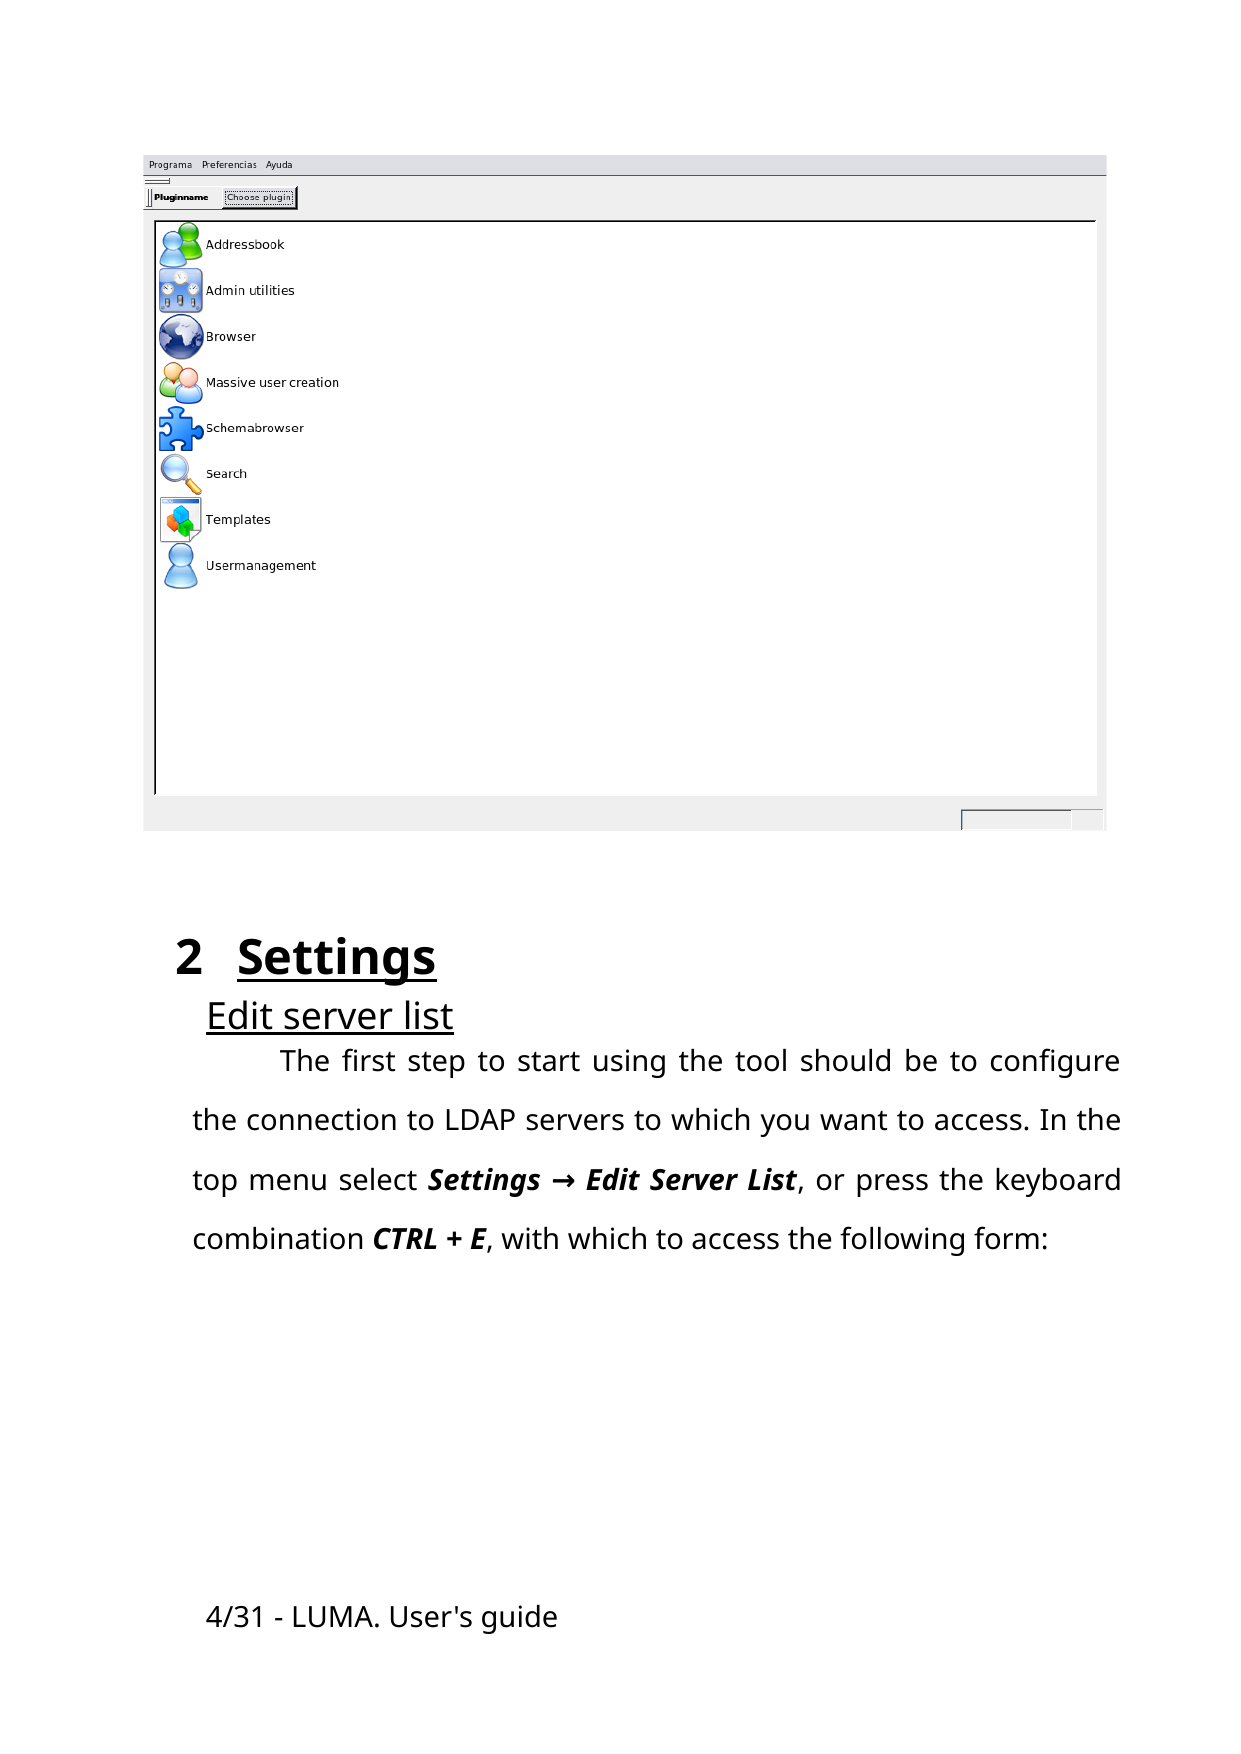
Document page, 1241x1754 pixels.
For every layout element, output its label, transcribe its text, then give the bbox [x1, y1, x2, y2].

text The first step to start using the tool should be to configure the connection to LDAP servers to which you want to access. In the top menu select Settings → Edit Server List, or press the keyboard combination CTRL + E, with which to access the following form: [192, 1040, 1122, 1258]
subtitle Settings [163, 923, 1122, 989]
picture [143, 155, 1107, 831]
subtitle Edit server list [206, 989, 1122, 1040]
